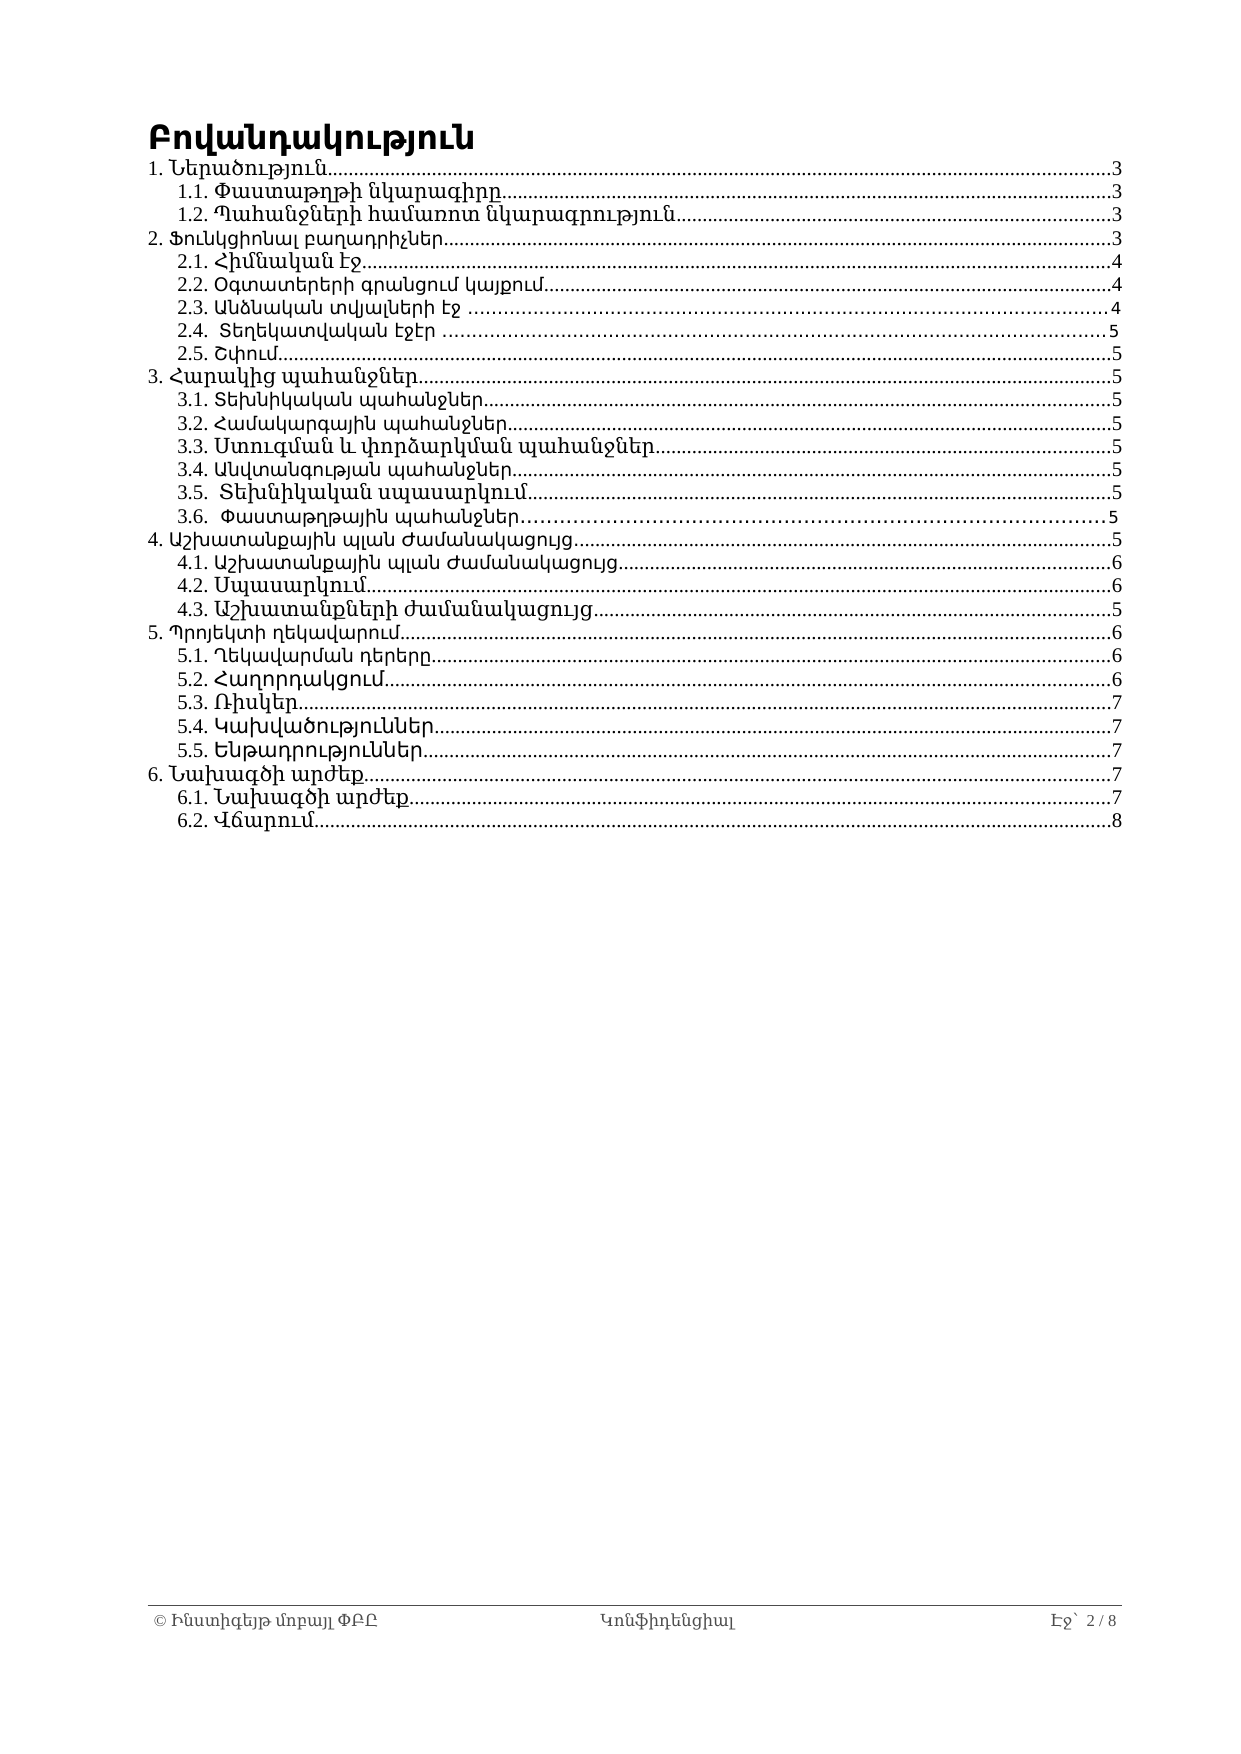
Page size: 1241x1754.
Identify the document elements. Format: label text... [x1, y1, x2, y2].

text 6.2. Վճարում 8 [177, 809, 1122, 832]
text 3.5. Տեխնիկական սպասարկում 5 [177, 481, 1122, 504]
text 4. Աշխատանքային պլան Ժամանակացույց. 5 [148, 528, 1122, 551]
subtitle Բովանդակություն [148, 118, 1122, 157]
text 2.1. Հիմնական էջ 4 [177, 249, 1122, 273]
text 6.1. Նախագծի արժեք 7 [177, 786, 1122, 809]
text 5.3. Ռիսկեր 7 [177, 691, 1122, 714]
text 4.2. Սպասարկում 6 [177, 574, 1122, 597]
text 1.1. Փաստաթղթի նկարագիրը 3 [177, 180, 1122, 203]
text 1.2. Պահանջների համառոտ նկարագրություն 3 [177, 203, 1122, 226]
text 5.5. Ենթադրություններ 7 [177, 738, 1122, 763]
text 6. Նախագծի արժեք 7 [148, 763, 1122, 786]
text 3.1. Տեխնիկական պահանջներ 5 [177, 388, 1122, 411]
text 4.3. Աշխատանքների ժամանակացույց 5 [177, 597, 1122, 621]
text 3.6. Փաստաթղթային պահանջներ.........................................................................................5 [177, 504, 1122, 528]
text 3.4. Անվտանգության պահանջներ 5 [177, 458, 1122, 481]
text 1. Ներածություն 3 [148, 157, 1122, 180]
text 5. Պրոյեկտի ղեկավարում 6 [148, 621, 1122, 644]
text 3.3. Ստուգման և փորձարկման պահանջներ 5 [177, 434, 1122, 458]
text 5.4. Կախվածություններ 7 [177, 714, 1122, 738]
text 3.2. Համակարգային պահանջներ 5 [177, 411, 1122, 434]
text 2.3. Անձնական տվյալների էջ ............................................................................................................4 [177, 296, 1122, 319]
text 2. Ֆունկցիոնալ բաղադրիչներ 3 [148, 226, 1122, 249]
text 2.5. Շփում 5 [177, 342, 1122, 365]
text 5.2. Հաղորդակցում 6 [177, 667, 1122, 691]
text 5.1. Ղեկավարման դերերը 6 [177, 644, 1122, 667]
text 2.4. Տեղեկատվական էջէր ................................................................................................................5 [177, 319, 1122, 342]
text 3. Հարակից պահանջներ 5 [148, 365, 1122, 388]
text 2.2. Օգտատերերի գրանցում կայքում 4 [177, 273, 1122, 296]
text 4.1. Աշխատանքային պլան Ժամանակացույց 6 [177, 551, 1122, 574]
